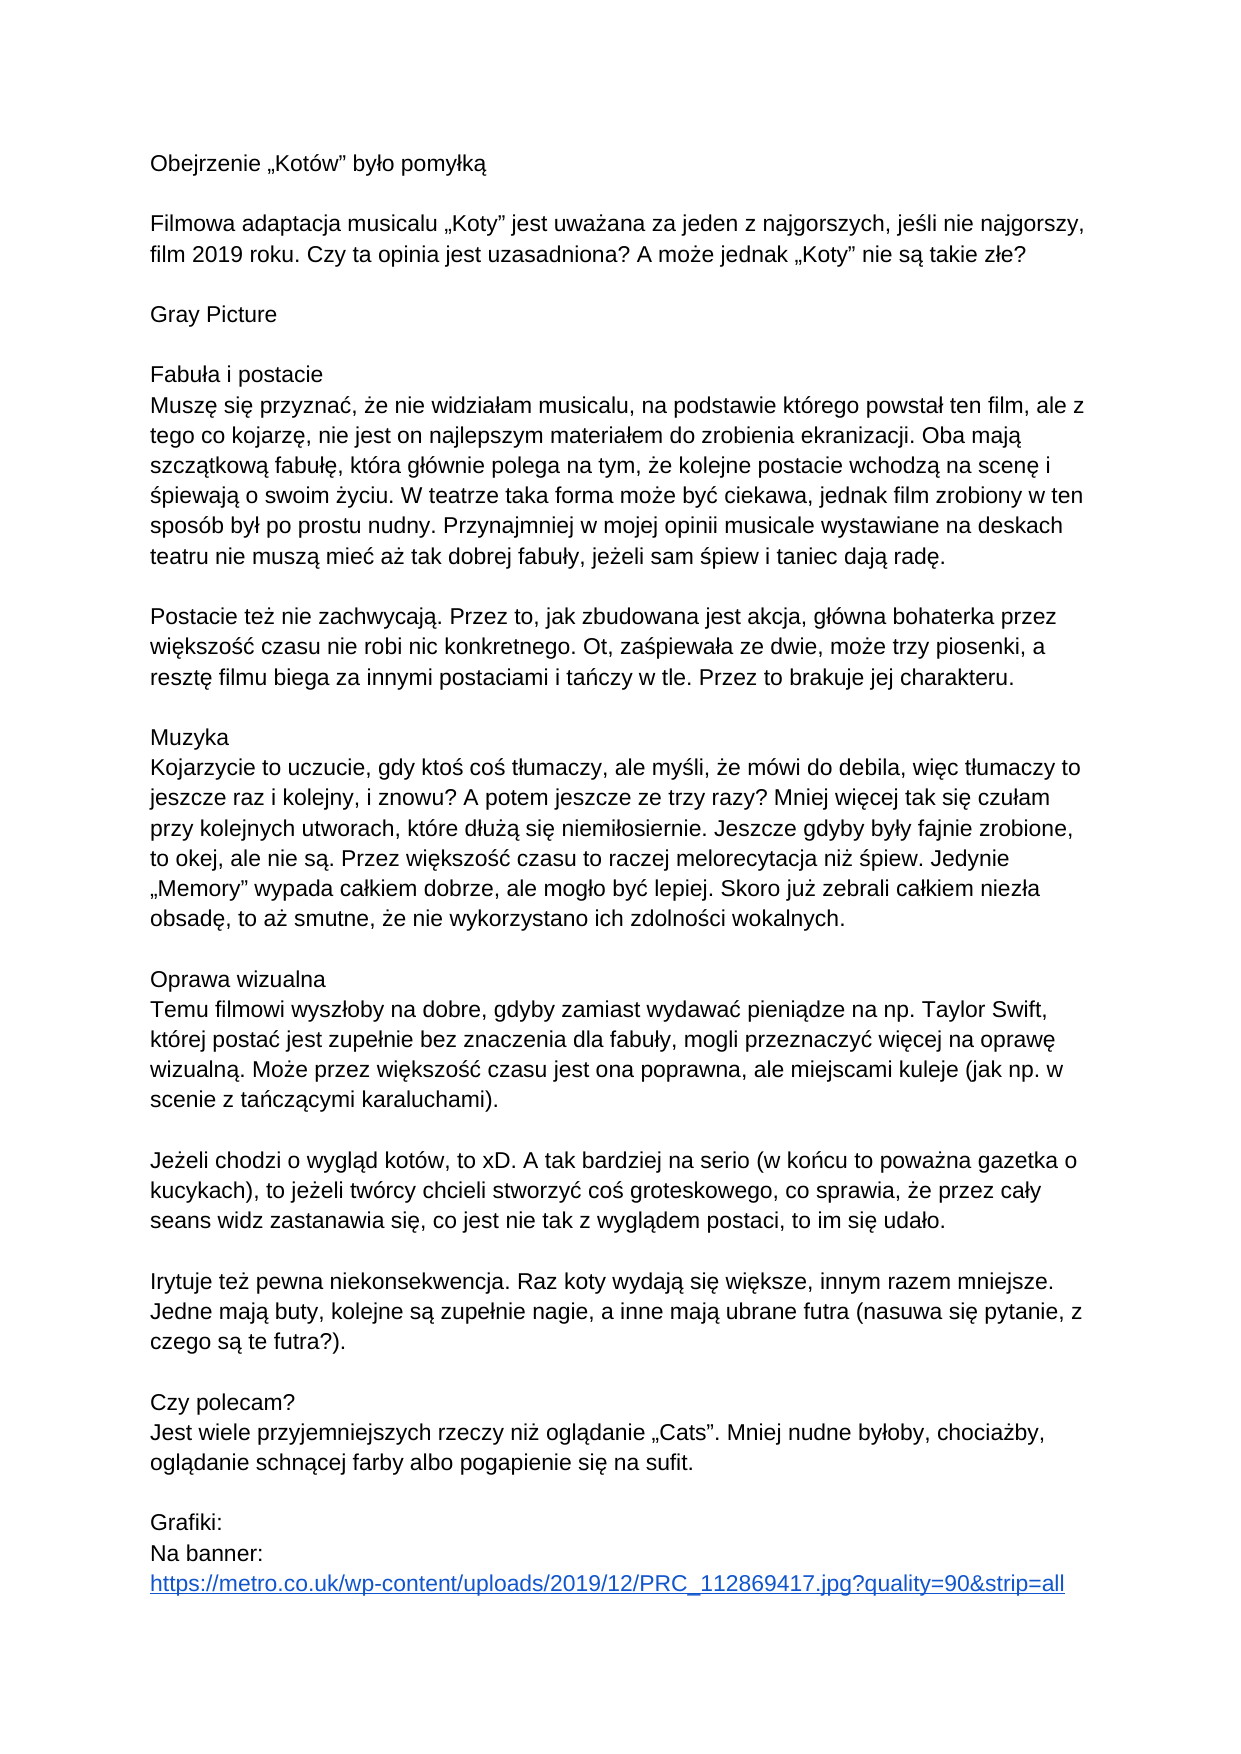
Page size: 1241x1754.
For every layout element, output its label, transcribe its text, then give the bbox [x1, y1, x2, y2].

text Kojarzycie to uczucie, gdy ktoś coś tłumaczy, ale myśli, że mówi do debila, więc tłumaczy to jeszcze raz i kolejny, i znowu? A potem jeszcze ze trzy razy? Mniej więcej tak się czułam przy kolejnych utworach, które dłużą się niemiłosiernie. Jeszcze gdyby były fajnie zrobione, to okej, ale nie są. Przez większość czasu to raczej melorecytacja niż śpiew. Jedynie „Memory” wypada całkiem dobrze, ale mogło być lepiej. Skoro już zebrali całkiem niezła obsadę, to aż smutne, że nie wykorzystano ich zdolności wokalnych. [150, 754, 1090, 932]
text Muszę się przyznać, że nie widziałam musicalu, na podstawie którego powstał ten film, ale z tego co kojarzę, nie jest on najlepszym materiałem do zrobienia ekranizacji. Oba mają szczątkową fabułę, która głównie polega na tym, że kolejne postacie wchodzą na scenę i śpiewają o swoim życiu. W teatrze taka forma może być ciekawa, jednak film zrobiony w ten sposób był po prostu nudny. Przynajmniej w mojej opinii musicale wystawiane na deskach teatru nie muszą mieć aż tak dobrej fabuły, jeżeli sam śpiew i taniec dają radę. [150, 392, 1090, 569]
text Oprawa wizualna [150, 966, 1090, 992]
text Postacie też nie zachwycają. Przez to, jak zbudowana jest akcja, główna bohaterka przez większość czasu nie robi nic konkretnego. Ot, zaśpiewała ze dwie, może trzy piosenki, a resztę filmu biega za innymi postaciami i tańczy w tle. Przez to brakuje jej charakteru. [150, 603, 1090, 690]
text Temu filmowi wyszłoby na dobre, gdyby zamiast wydawać pieniądze na np. Taylor Swift, której postać jest zupełnie bez znaczenia dla fabuły, mogli przeznaczyć więcej na oprawę wizualną. Może przez większość czasu jest ona poprawna, ale miejscami kuleje (jak np. w scenie z tańczącymi karaluchami). [150, 996, 1090, 1113]
text Jeżeli chodzi o wygląd kotów, to xD. A tak bardziej na serio (w końcu to poważna gazetka o kucykach), to jeżeli twórcy chcieli stworzyć coś groteskowego, co sprawia, że przez cały seans widz zastanawia się, co jest nie tak z wyglądem postaci, to im się udało. [150, 1147, 1090, 1234]
text Fabuła i postacie [150, 361, 1090, 388]
text https://metro.co.uk/wp-content/uploads/2019/12/PRC_112869417.jpg?quality=90&strip=all [150, 1570, 1090, 1596]
text Jest wiele przyjemniejszych rzeczy niż oglądanie „Cats”. Mniej nudne byłoby, chociażby, oglądanie schnącej farby albo pogapienie się na sufit. [150, 1419, 1090, 1475]
text Muzyka [150, 724, 1090, 750]
text Czy polecam? [150, 1388, 1090, 1415]
text Grafiki: [150, 1509, 1090, 1536]
text Filmowa adaptacja musicalu „Koty” jest uważana za jeden z najgorszych, jeśli nie najgorszy, film 2019 roku. Czy ta opinia jest uzasadniona? A może jednak „Koty” nie są takie złe? [150, 210, 1090, 267]
text Obejrzenie „Kotów” było pomyłką [150, 150, 1090, 176]
text Na banner: [150, 1539, 1090, 1566]
text Gray Picture [150, 301, 1090, 327]
text Irytuje też pewna niekonsekwencja. Raz koty wydają się większe, innym razem mniejsze. Jedne mają buty, kolejne są zupełnie nagie, a inne mają ubrane futra (nasuwa się pytanie, z czego są te futra?). [150, 1268, 1090, 1354]
